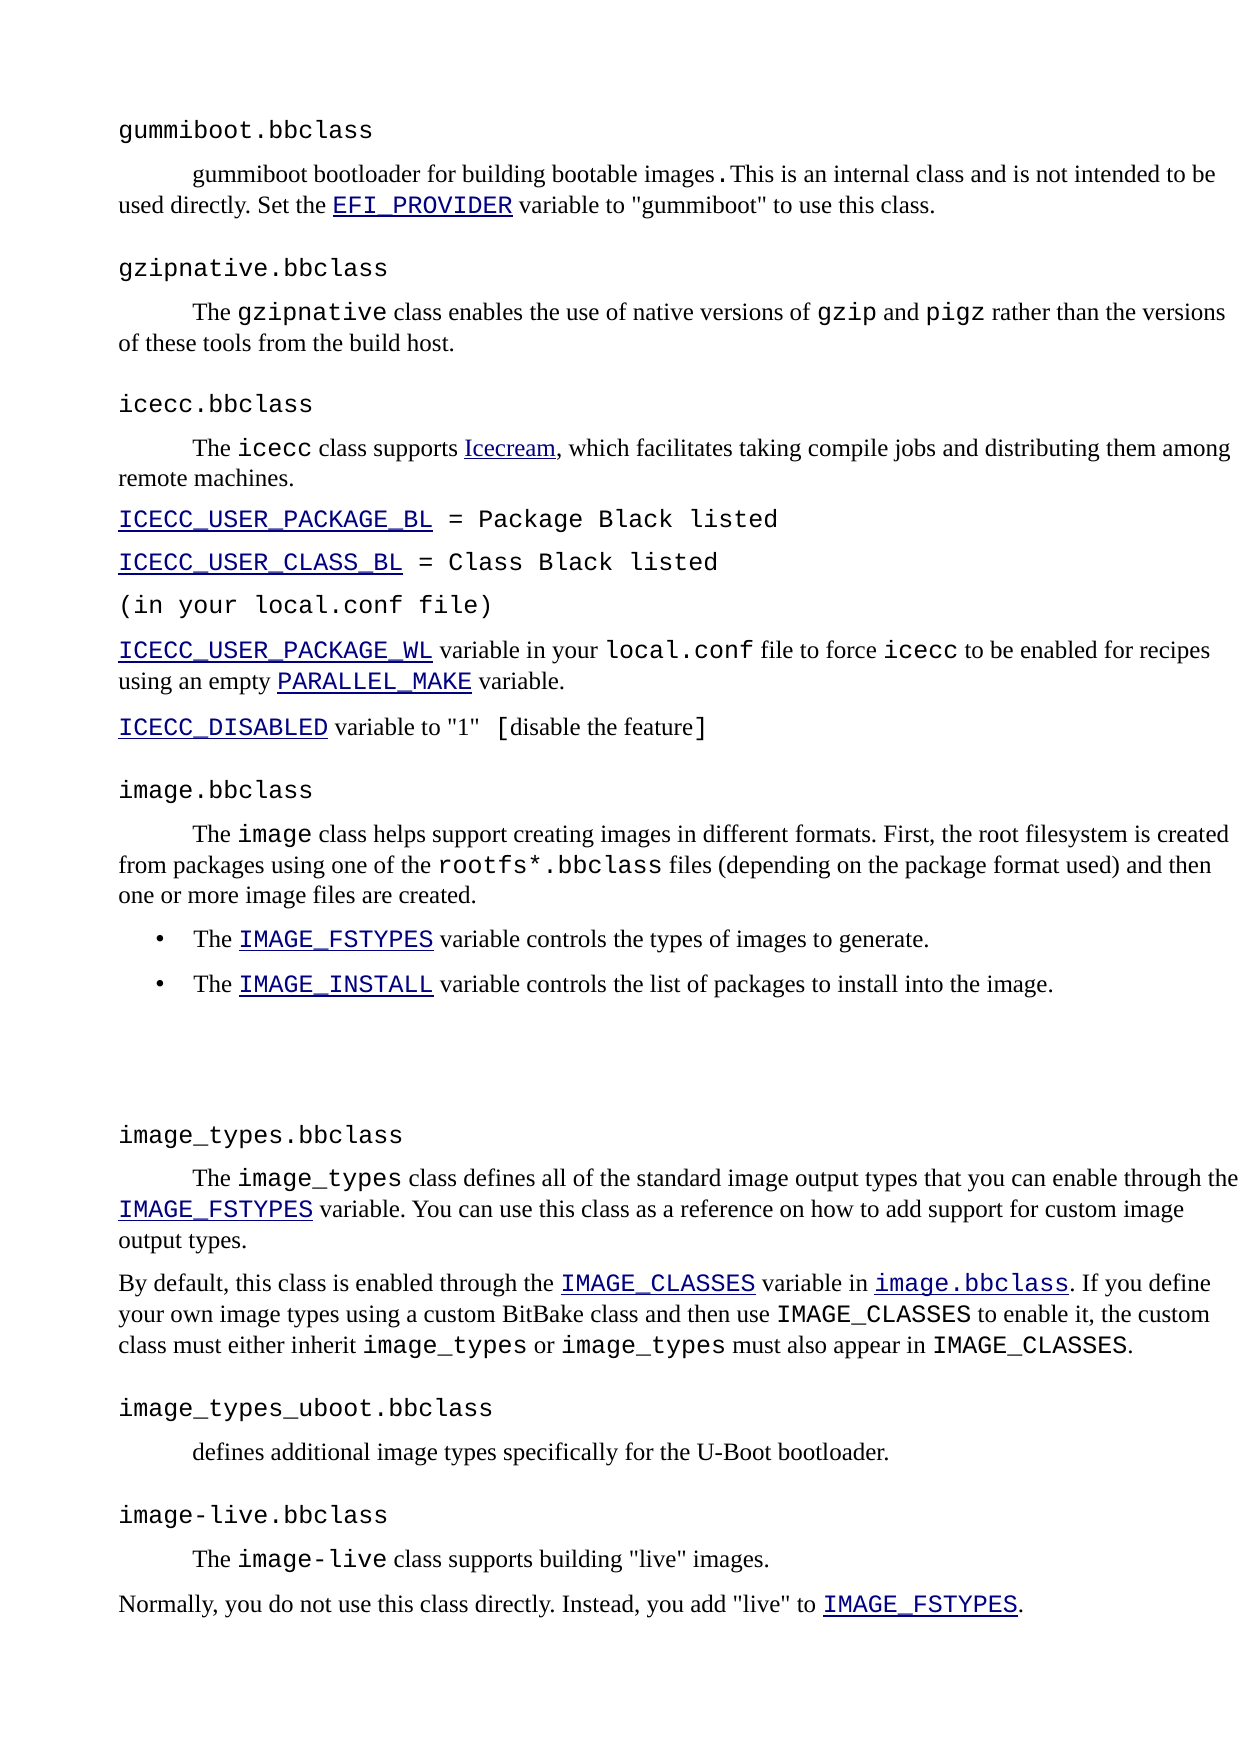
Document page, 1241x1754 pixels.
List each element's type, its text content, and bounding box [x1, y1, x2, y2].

list The IMAGE_FSTYPES variable controls the types of images to generate. [156, 924, 1240, 955]
subtitle image.bbclass [118, 778, 1240, 806]
text Normally, you do not use this class directly. Instead, you add "live" to IMAGE_FSTYPES. [118, 1589, 1240, 1620]
subtitle gummiboot.bbclass [118, 118, 1240, 146]
subtitle image_types_uboot.bbclass [118, 1396, 1240, 1424]
text ICECC_USER_PACKAGE_BL = Package Black listed [118, 507, 1240, 535]
text The image-live class supports building "live" images. [118, 1544, 1240, 1575]
subtitle gzipnative.bbclass [118, 256, 1240, 284]
text (in your local.conf file) [118, 593, 1240, 621]
text The image_types class defines all of the standard image output types that you can enable through the IMAGE_FSTYPES variable. You can use this class as a reference on how to add support for custom image output types. [118, 1163, 1240, 1253]
text By default, this class is enabled through the IMAGE_CLASSES variable in image.bbclass. If you define your own image types using a custom BitBake class and then use IMAGE_CLASSES to enable it, the custom class must either inherit image_types or image_types must also appear in IMAGE_CLASSES. [118, 1268, 1240, 1361]
subtitle icecc.bbclass [118, 392, 1240, 420]
text ICECC_USER_PACKAGE_WL variable in your local.conf file to force icecc to be enabled for recipes using an empty PARALLEL_MAKE variable. [118, 636, 1240, 697]
text The image class helps support creating images in different formats. First, the root filesystem is created from packages using one of the rootfs*.bbclass files (depending on the package format used) and then one or more image files are created. [118, 819, 1240, 909]
text The icecc class supports Icecream, which facilitates taking compile jobs and distributing them among remote machines. [118, 433, 1240, 492]
text gummiboot bootloader for building bootable images.This is an internal class and is not intended to be used directly. Set the EFI_PROVIDER variable to "gummiboot" to use this class. [118, 159, 1240, 221]
subtitle image-live.bbclass [118, 1503, 1240, 1531]
text ICECC_DISABLED variable to "1" [disable the feature] [118, 712, 1240, 743]
text ICECC_USER_CLASS_BL = Class Black listed [118, 550, 1240, 578]
list The IMAGE_INSTALL variable controls the list of packages to install into the image. [156, 969, 1240, 1000]
text defines additional image types specifically for the U-Boot bootloader. [118, 1437, 1240, 1468]
subtitle image_types.bbclass [118, 1122, 1240, 1151]
text The gzipnative class enables the use of native versions of gzip and pigz rather than the versions of these tools from the build host. [118, 297, 1240, 356]
